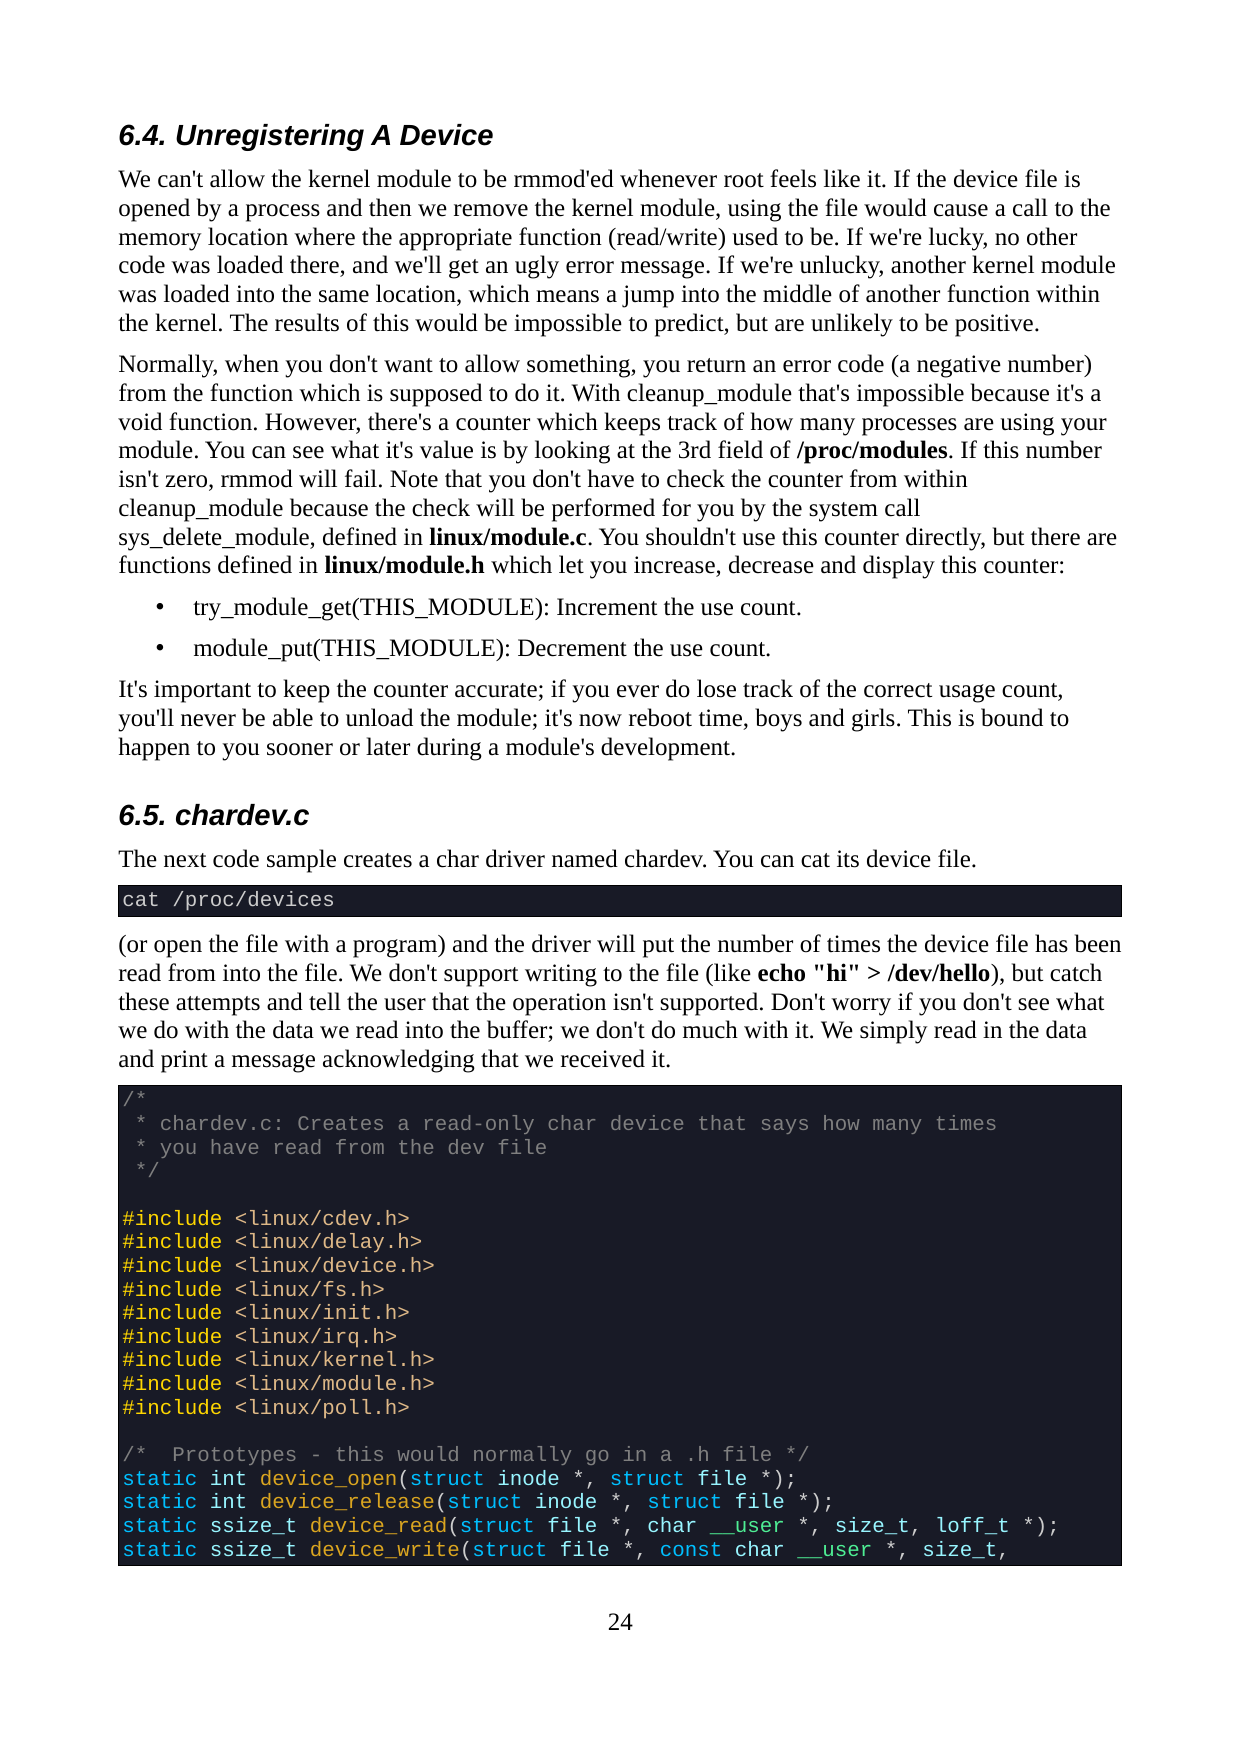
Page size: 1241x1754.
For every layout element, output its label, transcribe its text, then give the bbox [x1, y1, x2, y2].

text * chardev.c: Creates a read-only char device that says how many times [119, 1109, 1121, 1133]
text The next code sample creates a char driver named chardev. You can cat its device file. [118, 844, 1122, 873]
text static ssize_t device_write(struct file *, const char __user *, size_t, [119, 1535, 1121, 1565]
text #include <linux/delay.h> [119, 1227, 1121, 1251]
text #include <linux/device.h> [119, 1251, 1121, 1274]
subtitle chardev.c [118, 798, 1122, 831]
text #include <linux/init.h> [119, 1298, 1121, 1322]
text It's important to keep the counter accurate; if you ever do lose track of the correct usage count, you'll never be able to unload the module; it's now reboot time, boys and girls. This is bound to happen to you sooner or later during a module's development. [118, 674, 1122, 760]
text cat /proc/devices [119, 886, 1121, 916]
subtitle Unregistering A Device [118, 118, 1122, 152]
text /* Prototypes - this would normally go in a .h file */ [119, 1440, 1121, 1464]
text #include <linux/module.h> [119, 1369, 1121, 1393]
list try_module_get(THIS_MODULE): Increment the use count. [156, 592, 1122, 620]
text We can't allow the kernel module to be rmmod'ed whenever root feels like it. If the device file is opened by a process and then we remove the kernel module, using the file would cause a call to the memory location where the appropriate function (read/write) used to be. If we're lucky, no other code was loaded there, and we'll get an ugly error message. If we're unlucky, another kernel module was loaded into the same location, which means a jump into the middle of another function within the kernel. The results of this would be impossible to predict, but are unlikely to be positive. [118, 164, 1122, 337]
text #include <linux/irq.h> [119, 1322, 1121, 1346]
text static int device_release(struct inode *, struct file *); [119, 1487, 1121, 1511]
list module_put(THIS_MODULE): Decrement the use count. [156, 633, 1122, 662]
text Normally, when you don't want to allow something, you return an error code (a negative number) from the function which is supposed to do it. With cleanup_module that's impossible because it's a void function. However, there's a counter which keeps track of how many processes are using your module. You can see what it's value is by looking at the 3rd field of /proc/modules. If this number isn't zero, rmmod will fail. Note that you don't have to check the counter from within cleanup_module because the check will be performed for you by the system call sys_delete_module, defined in linux/module.c. You shouldn't use this counter directly, but there are functions defined in linux/module.h which let you increase, decrease and display this counter: [118, 349, 1122, 579]
text static int device_open(struct inode *, struct file *); [119, 1464, 1121, 1487]
text #include <linux/poll.h> [119, 1393, 1121, 1416]
text static ssize_t device_read(struct file *, char __user *, size_t, loff_t *); [119, 1511, 1121, 1535]
text */ [119, 1156, 1121, 1180]
text #include <linux/cdev.h> [119, 1204, 1121, 1227]
text #include <linux/kernel.h> [119, 1346, 1121, 1369]
text #include <linux/fs.h> [119, 1274, 1121, 1298]
text * you have read from the dev file [119, 1133, 1121, 1156]
text /* [119, 1086, 1121, 1109]
text (or open the file with a program) and the driver will put the number of times the device file has been read from into the file. We don't support writing to the file (like echo "hi" > /dev/hello), but catch these attempts and tell the user that the operation isn't supported. Don't worry if you don't see what we do with the data we read into the buffer; we don't do much with it. We simply read in the data and print a message acknowledging that we received it. [118, 929, 1122, 1073]
